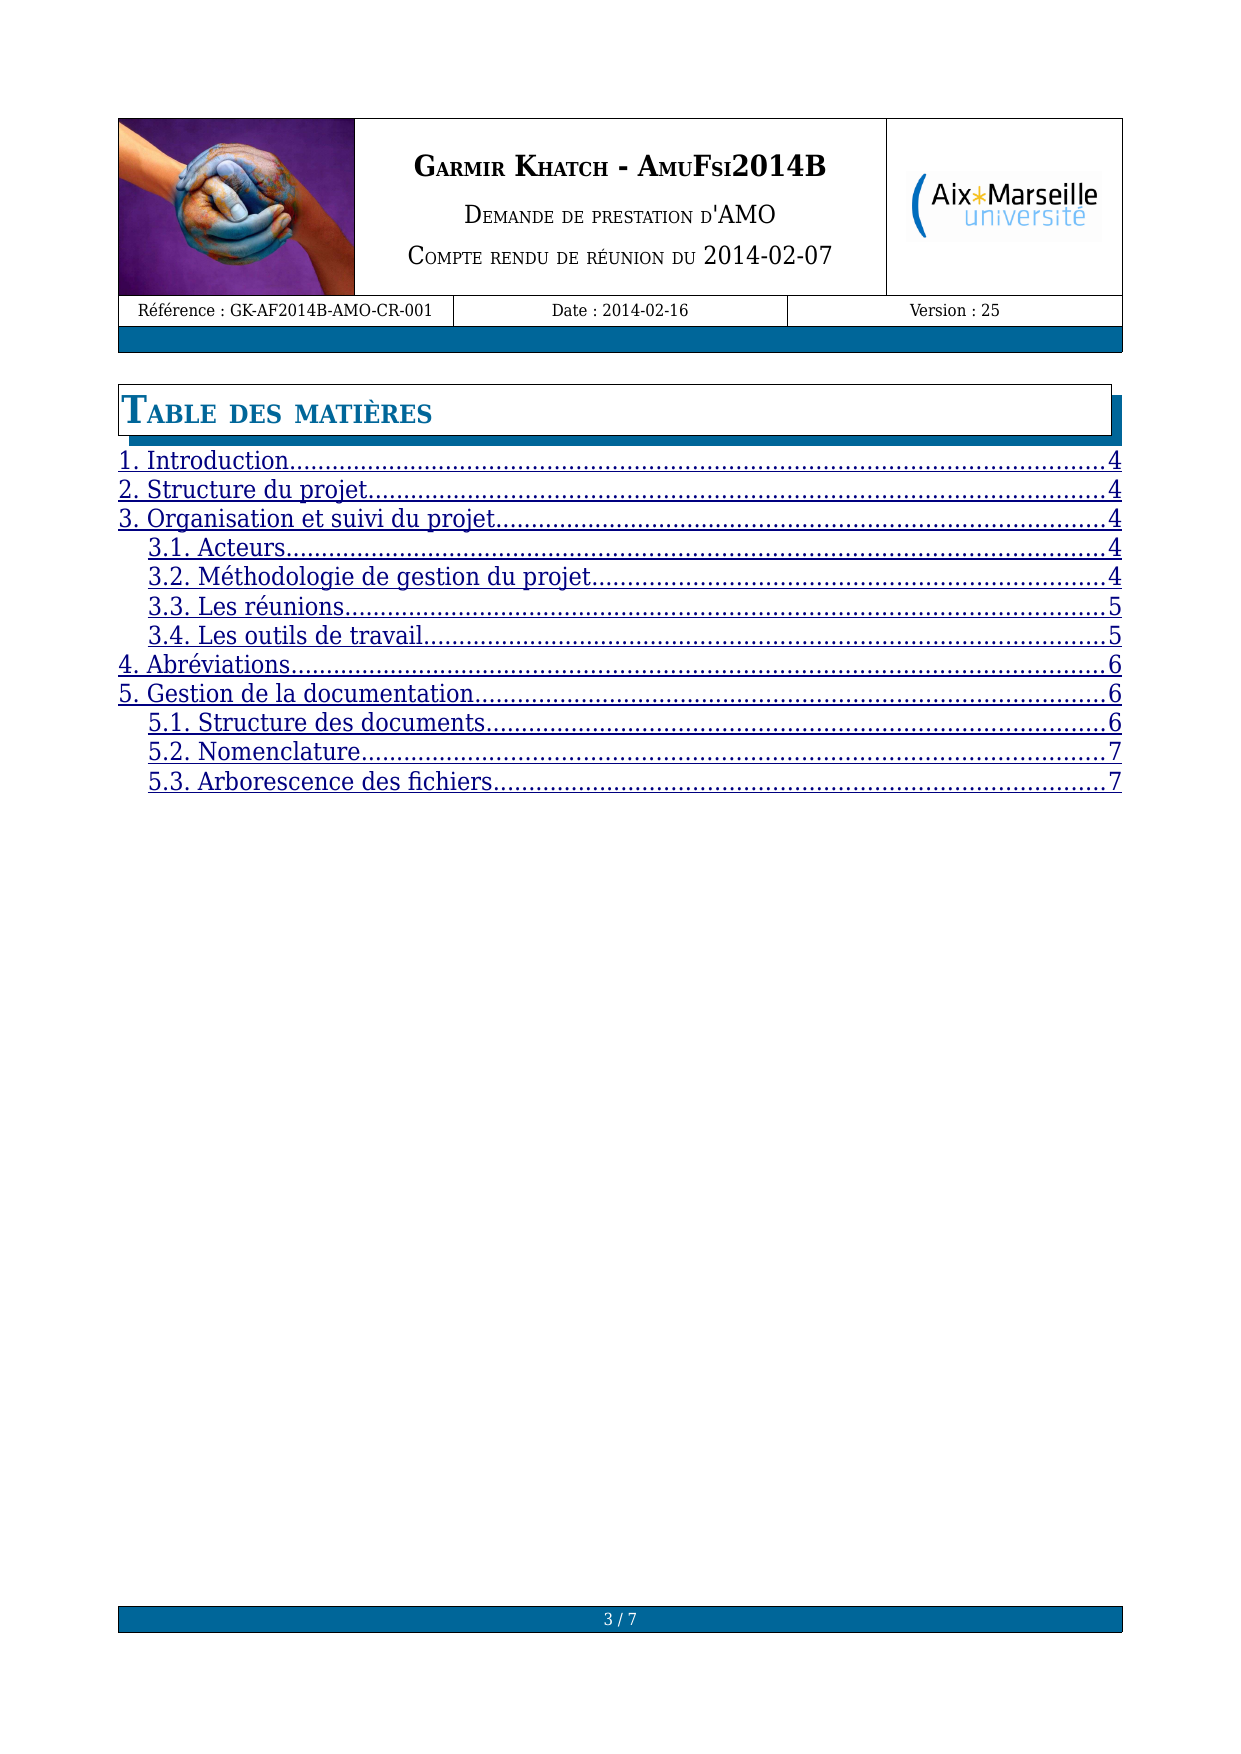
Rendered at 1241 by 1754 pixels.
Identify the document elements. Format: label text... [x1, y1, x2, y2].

text 3.4. Les outils de travail 5 [148, 621, 1122, 646]
text 1. Introduction 4 [118, 446, 1122, 471]
text 5.1. Structure des documents 6 [148, 708, 1122, 733]
text 3.3. Les réunions 5 [148, 592, 1122, 617]
text 5. Gestion de la documentation 6 [118, 679, 1122, 704]
text 5.2. Nomenclature 7 [148, 738, 1122, 763]
text 2. Structure du projet 4 [118, 475, 1122, 500]
text 3.1. Acteurs 4 [148, 533, 1122, 558]
text 5.3. Arborescence des fichiers 7 [148, 767, 1122, 792]
text 4. Abréviations 6 [118, 650, 1122, 675]
picture [119, 119, 354, 295]
text 3. Organisation et suivi du projet 4 [118, 504, 1122, 529]
picture [887, 126, 1122, 288]
text 3.2. Méthodologie de gestion du projet 4 [148, 563, 1122, 588]
subtitle Table des matières [119, 385, 1111, 435]
